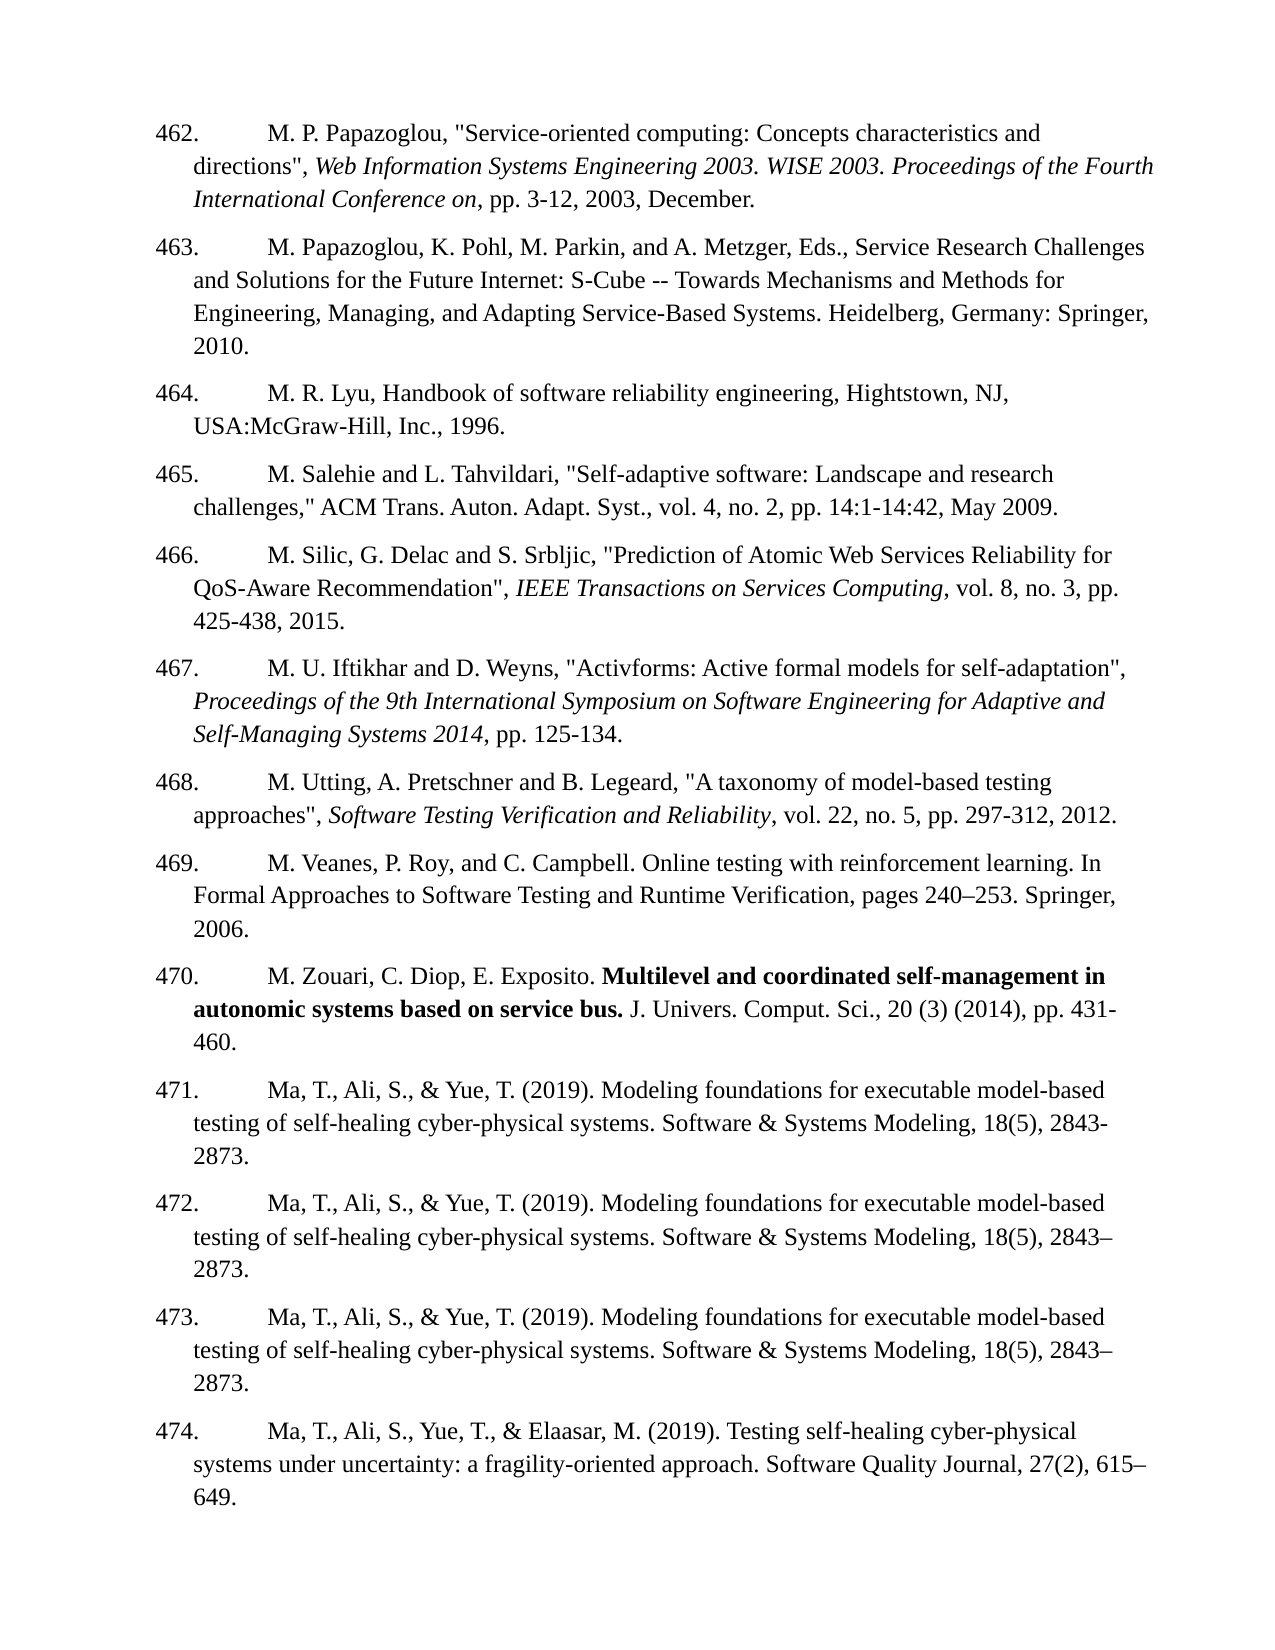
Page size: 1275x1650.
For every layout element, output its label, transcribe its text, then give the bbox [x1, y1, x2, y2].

list M. Zouari, C. Diop, E. Exposito. Multilevel and coordinated self-management in autonomic systems based on service bus. J. Univers. Comput. Sci., 20 (3) (2014), pp. 431-460. [155, 961, 1157, 1056]
list M. Silic, G. Delac and S. Srbljic, "Prediction of Atomic Web Services Reliability for QoS-Aware Recommendation", IEEE Transactions on Services Computing, vol. 8, no. 3, pp. 425-438, 2015. [155, 540, 1157, 634]
list M. P. Papazoglou, "Service-oriented computing: Concepts characteristics and directions", Web Information Systems Engineering 2003. WISE 2003. Proceedings of the Fourth International Conference on, pp. 3-12, 2003, December. [155, 118, 1157, 213]
list Ma, T., Ali, S., & Yue, T. (2019). Modeling foundations for executable model-based testing of self-healing cyber-physical systems. Software & Systems Modeling, 18(5), 2843-2873. [155, 1075, 1157, 1170]
list M. R. Lyu, Handbook of software reliability engineering, Hightstown, NJ, USA:McGraw-Hill, Inc., 1996. [155, 378, 1157, 440]
list M. Salehie and L. Tahvildari, "Self-adaptive software: Landscape and research challenges," ACM Trans. Auton. Adapt. Syst., vol. 4, no. 2, pp. 14:1-14:42, May 2009. [155, 459, 1157, 521]
list M. U. Iftikhar and D. Weyns, "Activforms: Active formal models for self-adaptation", Proceedings of the 9th International Symposium on Software Engineering for Adaptive and Self-Managing Systems 2014, pp. 125-134. [155, 653, 1157, 748]
list Ma, T., Ali, S., & Yue, T. (2019). Modeling foundations for executable model-based testing of self-healing cyber-physical systems. Software & Systems Modeling, 18(5), 2843–2873. [155, 1188, 1157, 1283]
list Ma, T., Ali, S., Yue, T., & Elaasar, M. (2019). Testing self-healing cyber-physical systems under uncertainty: a fragility-oriented approach. Software Quality Journal, 27(2), 615–649. [155, 1416, 1157, 1511]
list Ma, T., Ali, S., & Yue, T. (2019). Modeling foundations for executable model-based testing of self-healing cyber-physical systems. Software & Systems Modeling, 18(5), 2843–2873. [155, 1302, 1157, 1397]
list M. Utting, A. Pretschner and B. Legeard, "A taxonomy of model-based testing approaches", Software Testing Verification and Reliability, vol. 22, no. 5, pp. 297-312, 2012. [155, 767, 1157, 829]
list M. Papazoglou, K. Pohl, M. Parkin, and A. Metzger, Eds., Service Research Challenges and Solutions for the Future Internet: S-Cube -- Towards Mechanisms and Methods for Engineering, Managing, and Adapting Service-Based Systems. Heidelberg, Germany: Springer, 2010. [155, 232, 1157, 359]
list M. Veanes, P. Roy, and C. Campbell. Online testing with reinforcement learning. In Formal Approaches to Software Testing and Runtime Verification, pages 240–253. Springer, 2006. [155, 848, 1157, 942]
